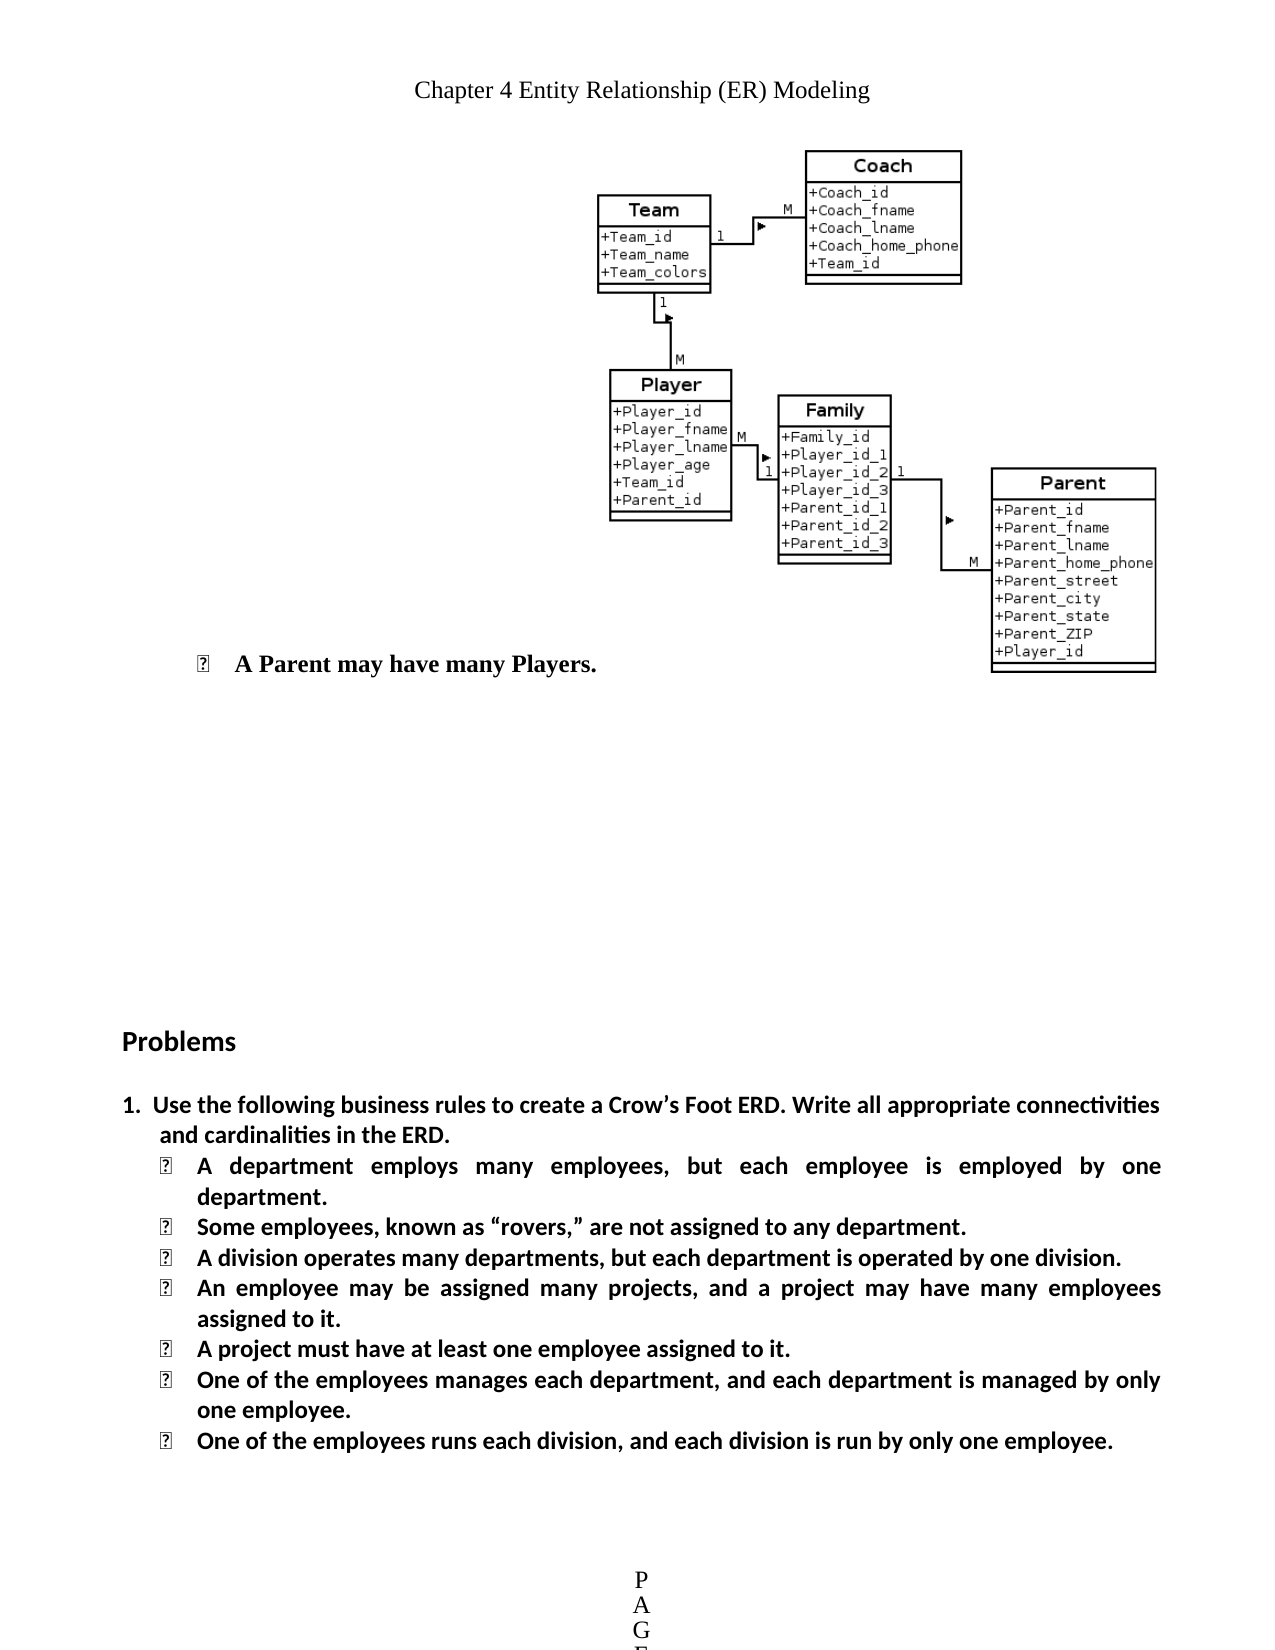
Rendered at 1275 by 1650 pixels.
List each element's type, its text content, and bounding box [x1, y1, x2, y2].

list One of the employees manages each department, and each department is managed by only one employee. [159, 1364, 1162, 1425]
text Problems [122, 1023, 1162, 1059]
list A project must have at least one employee assigned to it. [159, 1333, 1162, 1364]
list A division operates many departments, but each department is operated by one division. [159, 1242, 1162, 1272]
list An employee may be assigned many projects, and a project may have many employees assigned to it. [159, 1272, 1162, 1333]
list A Parent may have many Players. [197, 150, 1162, 679]
text 1. Use the following business rules to create a Crow’s Foot ERD. Write all appropriate connectivities and cardinalities in the ERD. [122, 1089, 1162, 1150]
picture [596, 150, 1157, 673]
list Some employees, known as “rovers,” are not assigned to any department. [159, 1211, 1162, 1242]
list A department employs many employees, but each employee is employed by one department. [159, 1150, 1162, 1211]
list One of the employees runs each division, and each division is run by only one employee. [159, 1425, 1162, 1455]
